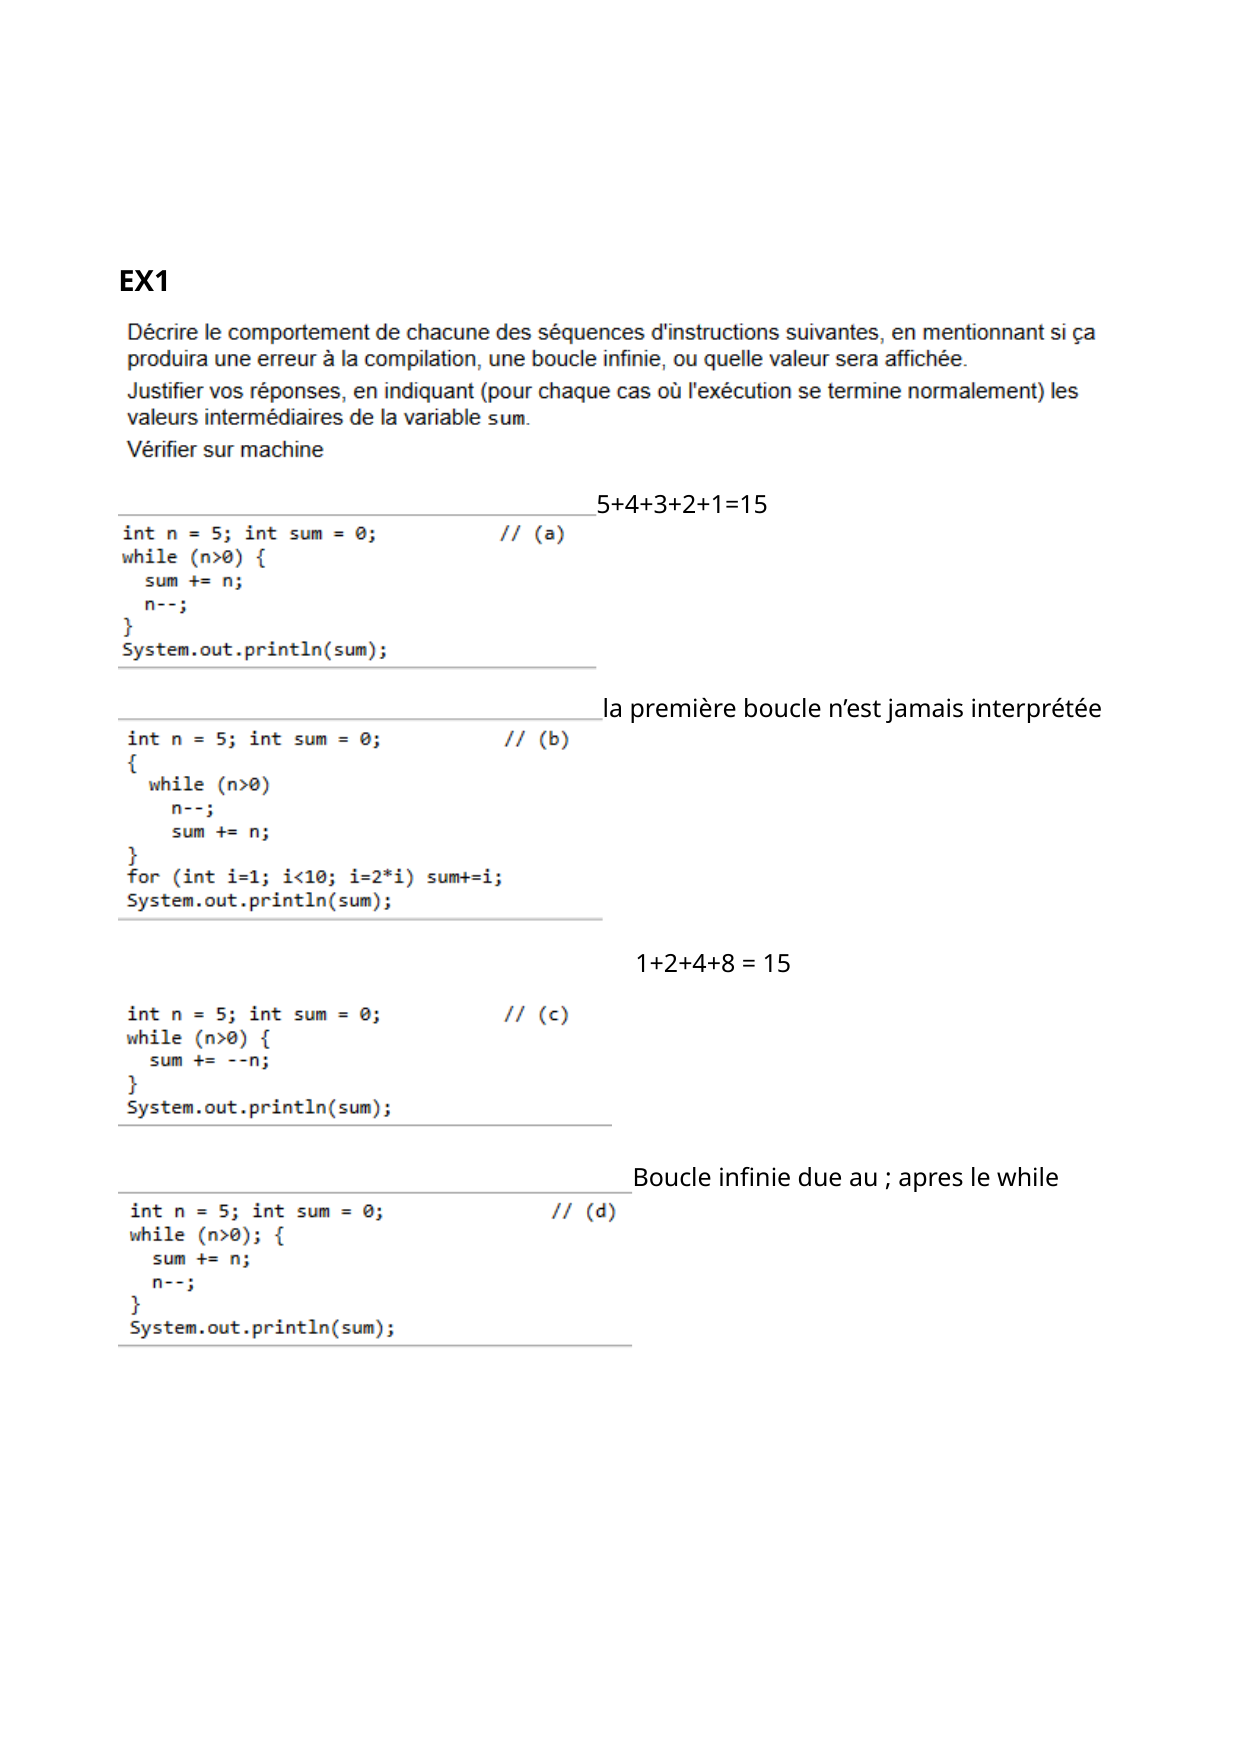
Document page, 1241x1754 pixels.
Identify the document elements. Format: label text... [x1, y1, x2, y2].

subtitle EX1 [118, 260, 1122, 300]
text 1+2+4+8 = 15 [118, 945, 1122, 979]
text la première boucle n’est jamais interprétée [118, 691, 1122, 924]
text 5+4+3+2+1=15 [118, 487, 1122, 670]
text Boucle infinie due au ; apres le while [118, 1160, 1122, 1355]
